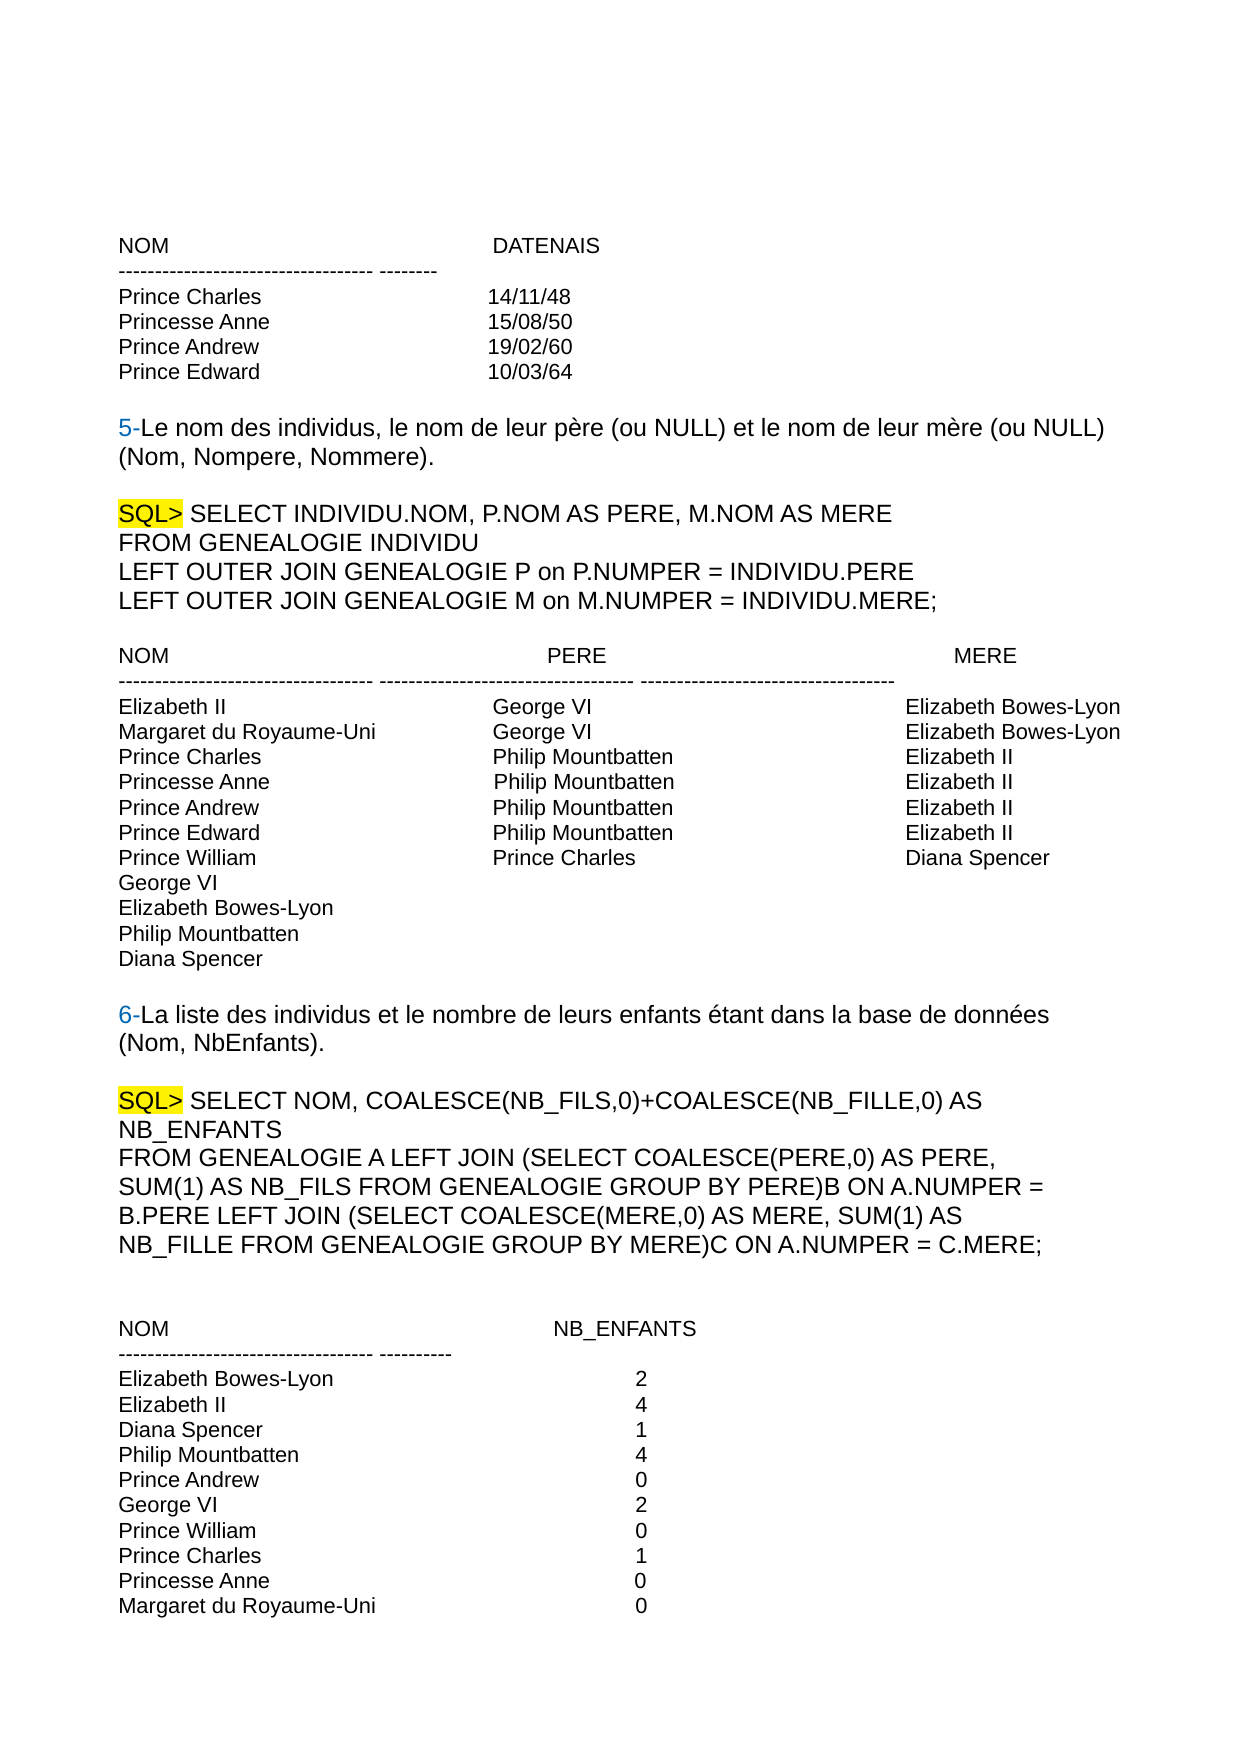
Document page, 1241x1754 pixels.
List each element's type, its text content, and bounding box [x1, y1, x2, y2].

text Philip Mountbatten 4 [118, 1442, 1122, 1467]
text ----------------------------------- ----------------------------------- ----------------------------------- [118, 668, 1122, 693]
text Prince Charles 14/11/48 [118, 283, 1122, 309]
text Elizabeth II George VI Elizabeth Bowes-Lyon [118, 693, 1122, 719]
text 6-La liste des individus et le nombre de leurs enfants étant dans la base de données (Nom, NbEnfants). [118, 999, 1122, 1057]
text NOM NB_ENFANTS [118, 1316, 1122, 1341]
text Prince Edward 10/03/64 [118, 359, 1122, 384]
text Princesse Anne 0 [118, 1568, 1122, 1593]
text SQL> SELECT INDIVIDU.NOM, P.NOM AS PERE, M.NOM AS MERE [118, 499, 1122, 528]
text NOM DATENAIS [118, 233, 1122, 258]
text LEFT OUTER JOIN GENEALOGIE P on P.NUMPER = INDIVIDU.PERE [118, 557, 1122, 586]
text Diana Spencer 1 [118, 1417, 1122, 1442]
text B.PERE LEFT JOIN (SELECT COALESCE(MERE,0) AS MERE, SUM(1) AS [118, 1201, 1122, 1229]
text George VI 2 [118, 1492, 1122, 1517]
text SQL> SELECT NOM, COALESCE(NB_FILS,0)+COALESCE(NB_FILLE,0) AS NB_ENFANTS [118, 1086, 1122, 1143]
text NB_FILLE FROM GENEALOGIE GROUP BY MERE)C ON A.NUMPER = C.MERE; [118, 1229, 1122, 1258]
text ----------------------------------- -------- [118, 258, 1122, 283]
text Philip Mountbatten [118, 920, 1122, 946]
text Prince Andrew 0 [118, 1467, 1122, 1492]
text Elizabeth Bowes-Lyon [118, 895, 1122, 920]
text Princesse Anne Philip Mountbatten Elizabeth II [118, 769, 1122, 794]
text FROM GENEALOGIE INDIVIDU [118, 528, 1122, 557]
text Elizabeth Bowes-Lyon 2 [118, 1366, 1122, 1391]
text Diana Spencer [118, 946, 1122, 971]
text FROM GENEALOGIE A LEFT JOIN (SELECT COALESCE(PERE,0) AS PERE, [118, 1143, 1122, 1172]
text NOM PERE MERE [118, 643, 1122, 668]
text George VI [118, 870, 1122, 895]
text 5-Le nom des individus, le nom de leur père (ou NULL) et le nom de leur mère (ou NULL) (Nom, Nompere, Nommere). [118, 413, 1122, 471]
text SUM(1) AS NB_FILS FROM GENEALOGIE GROUP BY PERE)B ON A.NUMPER = [118, 1172, 1122, 1201]
text Prince William Prince Charles Diana Spencer [118, 845, 1122, 870]
text Princesse Anne 15/08/50 [118, 309, 1122, 334]
text LEFT OUTER JOIN GENEALOGIE M on M.NUMPER = INDIVIDU.MERE; [118, 586, 1122, 614]
text Prince Andrew 19/02/60 [118, 334, 1122, 359]
text Margaret du Royaume-Uni 0 [118, 1593, 1122, 1618]
text Prince Andrew Philip Mountbatten Elizabeth II [118, 794, 1122, 819]
text Prince Edward Philip Mountbatten Elizabeth II [118, 819, 1122, 845]
text Prince Charles 1 [118, 1543, 1122, 1568]
text Prince William 0 [118, 1517, 1122, 1543]
text ----------------------------------- ---------- [118, 1341, 1122, 1366]
text Prince Charles Philip Mountbatten Elizabeth II [118, 744, 1122, 769]
text Margaret du Royaume-Uni George VI Elizabeth Bowes-Lyon [118, 719, 1122, 744]
text Elizabeth II 4 [118, 1391, 1122, 1417]
